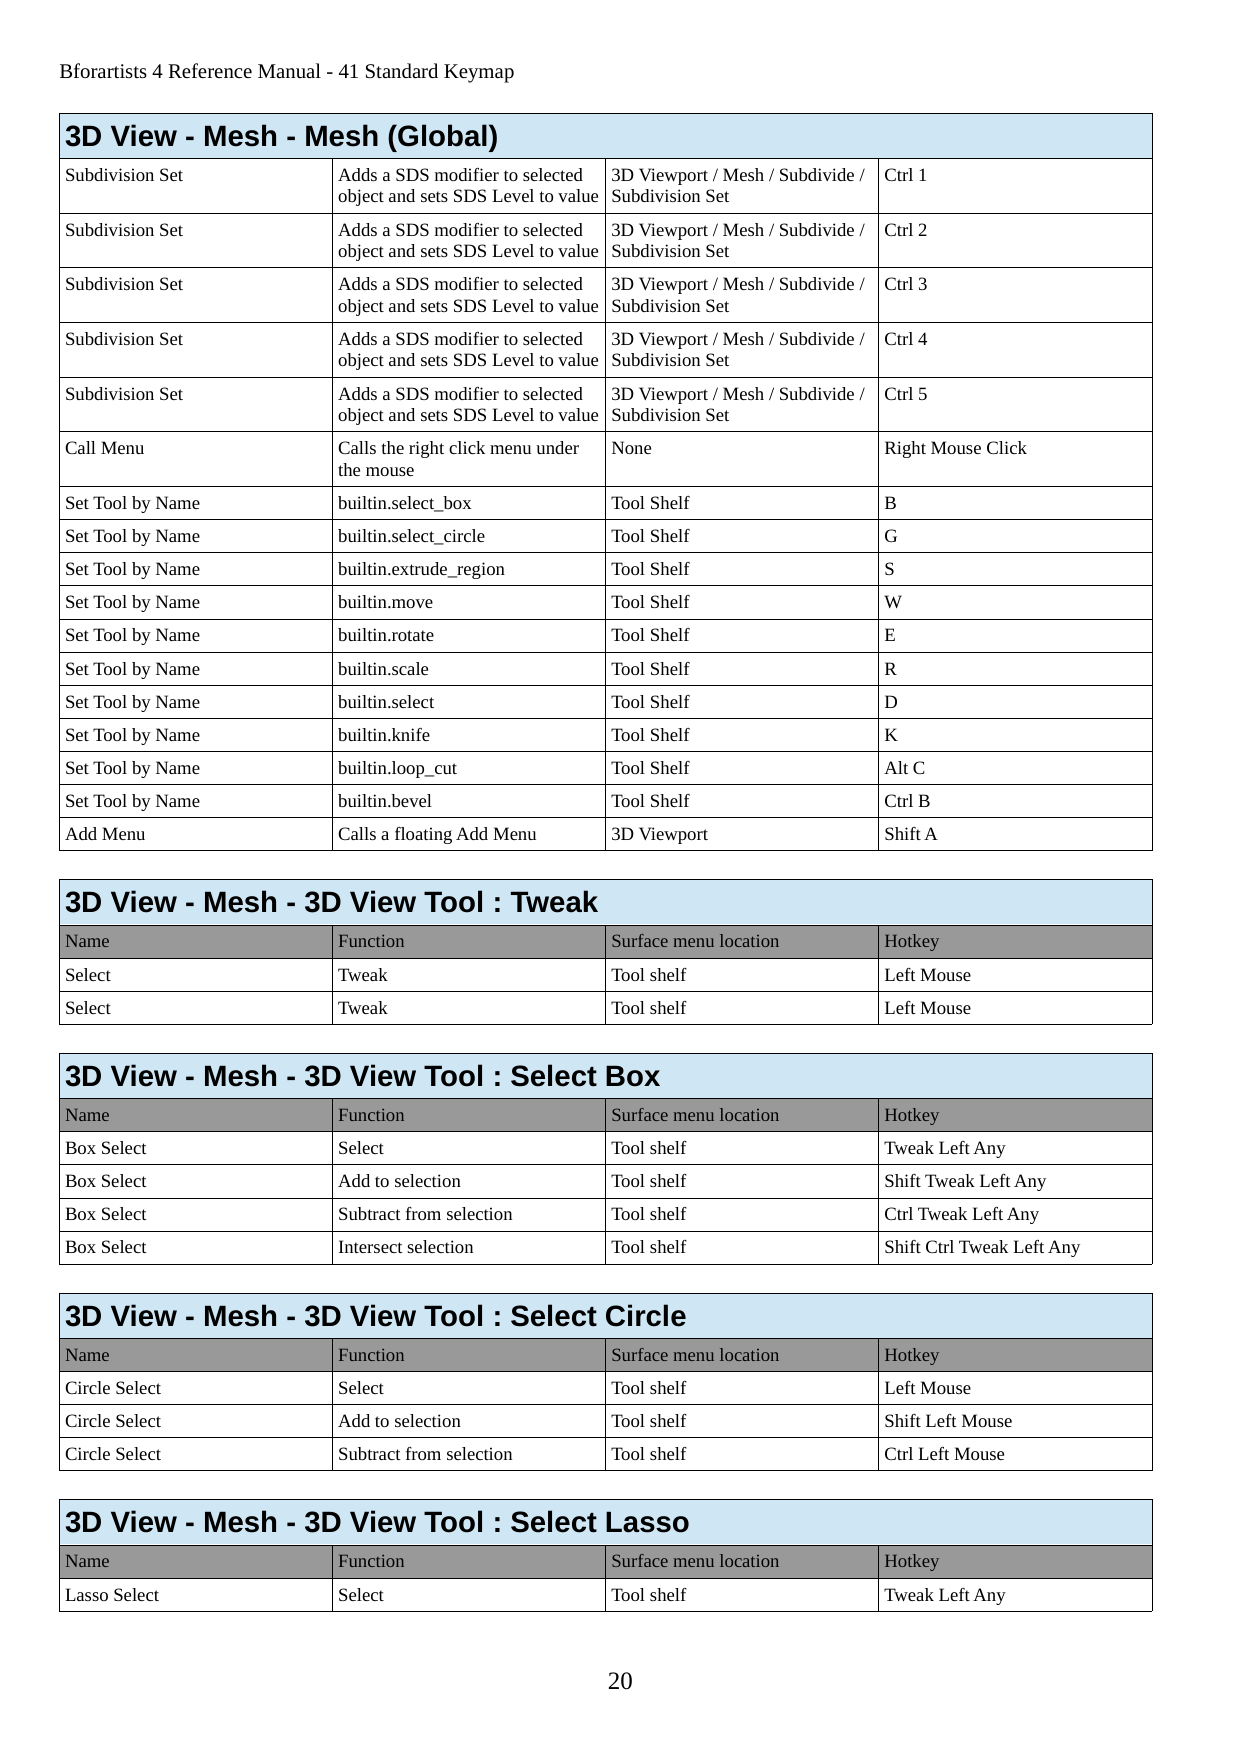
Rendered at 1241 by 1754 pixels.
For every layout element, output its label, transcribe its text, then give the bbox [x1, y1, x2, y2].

table_cell E [879, 620, 1152, 652]
table_cell Set Tool by Name [60, 719, 332, 751]
table_cell Shift Left Mouse [879, 1405, 1152, 1437]
table_cell Ctrl 3 [879, 268, 1152, 322]
table_cell Tool Shelf [606, 785, 878, 817]
table_cell Subtract from selection [333, 1438, 605, 1470]
table_cell Function [333, 926, 605, 958]
table_cell Name [60, 926, 332, 958]
table_cell Calls the right click menu under the mouse [333, 432, 605, 486]
table_cell Set Tool by Name [60, 785, 332, 817]
table_cell Select [333, 1372, 605, 1404]
table_cell Set Tool by Name [60, 752, 332, 784]
table_cell Tool Shelf [606, 686, 878, 718]
table_cell Box Select [60, 1199, 332, 1231]
table_cell Hotkey [879, 1339, 1152, 1371]
table_cell Select [333, 1579, 605, 1611]
table_cell Calls a floating Add Menu [333, 818, 605, 850]
table_cell Select [60, 992, 332, 1024]
table_cell 3D Viewport / Mesh / Subdivide / Subdivision Set [606, 378, 878, 431]
table_cell Set Tool by Name [60, 586, 332, 618]
table_cell Tool Shelf [606, 752, 878, 784]
table_cell Ctrl 5 [879, 378, 1152, 431]
table_cell D [879, 686, 1152, 718]
table_cell 3D Viewport / Mesh / Subdivide / Subdivision Set [606, 268, 878, 322]
table_cell 3D Viewport / Mesh / Subdivide / Subdivision Set [606, 214, 878, 267]
table_header 3D View - Mesh - 3D View Tool : Select Circle [60, 1294, 1152, 1338]
table_cell Tool shelf [606, 1132, 878, 1164]
table_cell Select [60, 959, 332, 991]
table_cell Name [60, 1339, 332, 1371]
table_cell Alt C [879, 752, 1152, 784]
table_cell Tool Shelf [606, 520, 878, 552]
table_header 3D View - Mesh - 3D View Tool : Select Box [60, 1054, 1152, 1098]
table_cell builtin.scale [333, 653, 605, 685]
table_cell Circle Select [60, 1438, 332, 1470]
table_cell Add to selection [333, 1165, 605, 1197]
table_cell Function [333, 1546, 605, 1578]
table_cell builtin.rotate [333, 620, 605, 652]
table_cell Set Tool by Name [60, 553, 332, 585]
table_cell Tool Shelf [606, 620, 878, 652]
table_cell builtin.move [333, 586, 605, 618]
table_cell G [879, 520, 1152, 552]
table_cell Surface menu location [606, 1339, 878, 1371]
table_cell Hotkey [879, 926, 1152, 958]
table_cell Lasso Select [60, 1579, 332, 1611]
table_cell Function [333, 1339, 605, 1371]
table_cell 3D Viewport [606, 818, 878, 850]
table_cell 3D Viewport / Mesh / Subdivide / Subdivision Set [606, 159, 878, 213]
table_cell None [606, 432, 878, 486]
table_cell Tool shelf [606, 1372, 878, 1404]
table_cell Ctrl 4 [879, 323, 1152, 377]
table_cell Name [60, 1099, 332, 1131]
table_cell Ctrl 2 [879, 214, 1152, 267]
table_cell Hotkey [879, 1099, 1152, 1131]
table_cell Left Mouse [879, 1372, 1152, 1404]
table_cell Adds a SDS modifier to selected object and sets SDS Level to value [333, 159, 605, 213]
table_cell Add Menu [60, 818, 332, 850]
table_cell builtin.bevel [333, 785, 605, 817]
table_cell Select [333, 1132, 605, 1164]
table_cell Right Mouse Click [879, 432, 1152, 486]
table_cell W [879, 586, 1152, 618]
table_cell Set Tool by Name [60, 487, 332, 519]
table_cell Box Select [60, 1132, 332, 1164]
table_cell Subtract from selection [333, 1199, 605, 1231]
table_cell Subdivision Set [60, 159, 332, 213]
table_cell Tool Shelf [606, 487, 878, 519]
table_cell Tweak [333, 992, 605, 1024]
table_cell R [879, 653, 1152, 685]
table_header 3D View - Mesh - 3D View Tool : Tweak [60, 880, 1152, 924]
table_cell Name [60, 1546, 332, 1578]
table_cell Surface menu location [606, 926, 878, 958]
table_cell Tweak Left Any [879, 1132, 1152, 1164]
table_cell builtin.select_box [333, 487, 605, 519]
table_cell Subdivision Set [60, 268, 332, 322]
table_cell Function [333, 1099, 605, 1131]
table_cell Left Mouse [879, 992, 1152, 1024]
table_cell Add to selection [333, 1405, 605, 1437]
table_cell Tool shelf [606, 992, 878, 1024]
table_cell S [879, 553, 1152, 585]
table_cell Tool shelf [606, 1199, 878, 1231]
table_cell K [879, 719, 1152, 751]
table_header 3D View - Mesh - 3D View Tool : Select Lasso [60, 1500, 1152, 1544]
table_cell Tweak Left Any [879, 1579, 1152, 1611]
table_cell Set Tool by Name [60, 520, 332, 552]
table_cell 3D Viewport / Mesh / Subdivide / Subdivision Set [606, 323, 878, 377]
table_cell Hotkey [879, 1546, 1152, 1578]
table_cell Subdivision Set [60, 214, 332, 267]
table_cell Adds a SDS modifier to selected object and sets SDS Level to value [333, 323, 605, 377]
table_cell Adds a SDS modifier to selected object and sets SDS Level to value [333, 378, 605, 431]
table_cell Adds a SDS modifier to selected object and sets SDS Level to value [333, 268, 605, 322]
table_cell Box Select [60, 1165, 332, 1197]
table_cell builtin.select_circle [333, 520, 605, 552]
table_cell Set Tool by Name [60, 653, 332, 685]
table_cell Tool Shelf [606, 653, 878, 685]
table_cell Tool Shelf [606, 553, 878, 585]
table_cell Ctrl B [879, 785, 1152, 817]
table_cell Subdivision Set [60, 378, 332, 431]
table_cell builtin.select [333, 686, 605, 718]
table_cell Tweak [333, 959, 605, 991]
table_cell Ctrl Left Mouse [879, 1438, 1152, 1470]
table_cell Ctrl 1 [879, 159, 1152, 213]
table_cell Shift Tweak Left Any [879, 1165, 1152, 1197]
table_cell Tool shelf [606, 1165, 878, 1197]
table_cell builtin.knife [333, 719, 605, 751]
table_cell Left Mouse [879, 959, 1152, 991]
table_cell Intersect selection [333, 1232, 605, 1264]
table_cell Tool shelf [606, 1405, 878, 1437]
table_cell builtin.extrude_region [333, 553, 605, 585]
table_cell Shift Ctrl Tweak Left Any [879, 1232, 1152, 1264]
table_cell Shift A [879, 818, 1152, 850]
table_cell Tool shelf [606, 1579, 878, 1611]
table_cell Circle Select [60, 1372, 332, 1404]
table_cell Call Menu [60, 432, 332, 486]
table_cell B [879, 487, 1152, 519]
table_cell builtin.loop_cut [333, 752, 605, 784]
table_cell Tool shelf [606, 959, 878, 991]
table_cell Tool shelf [606, 1438, 878, 1470]
table_cell Set Tool by Name [60, 620, 332, 652]
table_cell Circle Select [60, 1405, 332, 1437]
table_cell Surface menu location [606, 1546, 878, 1578]
table_cell Tool Shelf [606, 719, 878, 751]
table_cell Tool Shelf [606, 586, 878, 618]
table_header 3D View - Mesh - Mesh (Global) [60, 114, 1152, 158]
table_cell Adds a SDS modifier to selected object and sets SDS Level to value [333, 214, 605, 267]
table_cell Set Tool by Name [60, 686, 332, 718]
table_cell Box Select [60, 1232, 332, 1264]
table_cell Subdivision Set [60, 323, 332, 377]
table_cell Tool shelf [606, 1232, 878, 1264]
table_cell Surface menu location [606, 1099, 878, 1131]
table_cell Ctrl Tweak Left Any [879, 1199, 1152, 1231]
